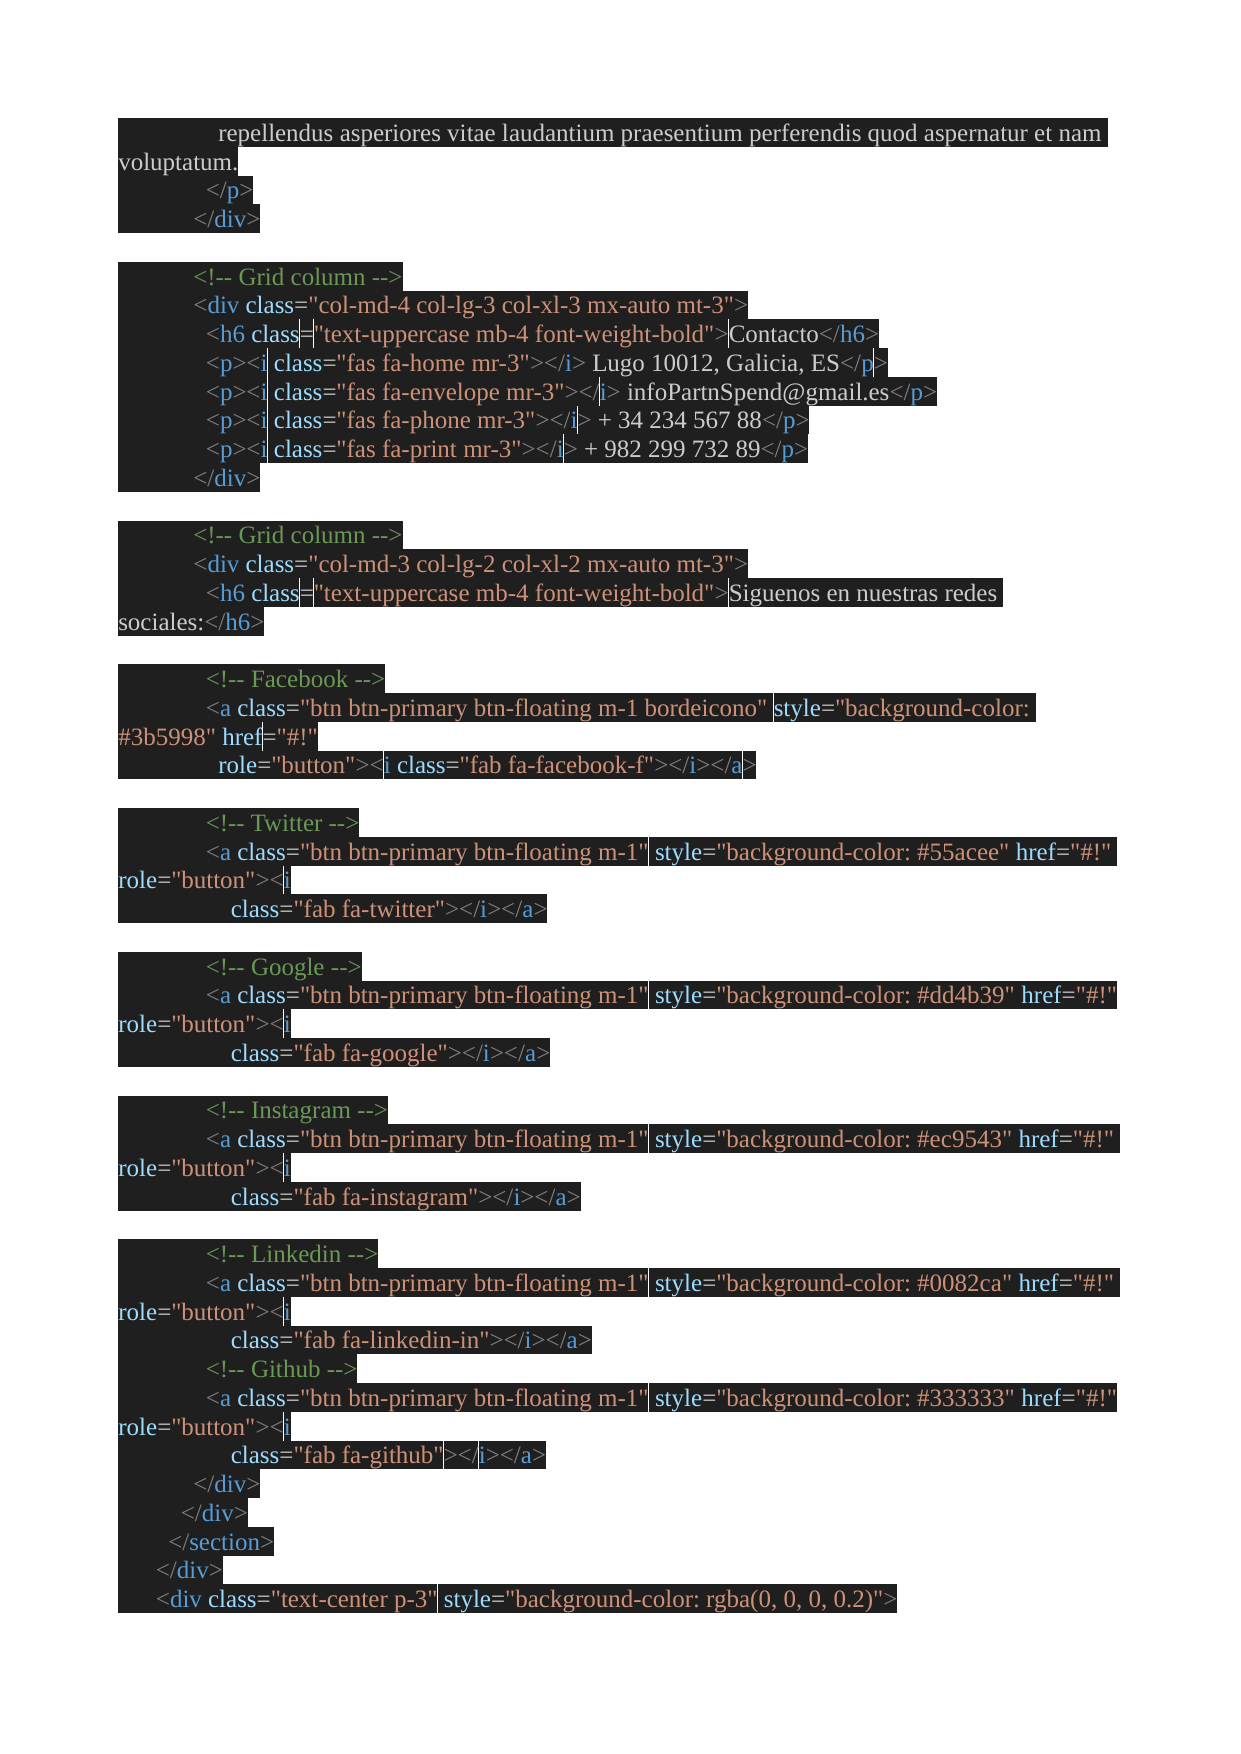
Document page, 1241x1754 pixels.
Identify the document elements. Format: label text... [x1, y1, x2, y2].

text <a class="btn btn-primary btn-floating m-1" style="background-color: #333333" href="#!" role="button"><i [118, 1383, 1122, 1441]
text </div> [118, 204, 1122, 233]
text <!-- Twitter --> [118, 808, 1122, 837]
text <!-- Linkedin --> [118, 1239, 1122, 1268]
text class="fab fa-google"></i></a> [118, 1038, 1122, 1067]
text </div> [118, 1556, 1122, 1584]
text <p><i class="fas fa-print mr-3"></i> + 982 299 732 89</p> [118, 434, 1122, 463]
text <h6 class="text-uppercase mb-4 font-weight-bold">Contacto</h6> [118, 319, 1122, 348]
text <!-- Instagram --> [118, 1096, 1122, 1124]
text </div> [118, 1498, 1122, 1527]
text <p><i class="fas fa-envelope mr-3"></i> infoPartnSpend@gmail.es</p> [118, 377, 1122, 406]
text <!-- Github --> [118, 1354, 1122, 1383]
text <!-- Facebook --> [118, 664, 1122, 693]
text <p><i class="fas fa-home mr-3"></i> Lugo 10012, Galicia, ES</p> [118, 348, 1122, 377]
text <a class="btn btn-primary btn-floating m-1" style="background-color: #dd4b39" href="#!" role="button"><i [118, 981, 1122, 1038]
text <a class="btn btn-primary btn-floating m-1" style="background-color: #55acee" href="#!" role="button"><i [118, 837, 1122, 894]
text <a class="btn btn-primary btn-floating m-1" style="background-color: #ec9543" href="#!" role="button"><i [118, 1124, 1122, 1182]
text </div> [118, 463, 1122, 492]
text class="fab fa-linkedin-in"></i></a> [118, 1326, 1122, 1354]
text <div class="col-md-4 col-lg-3 col-xl-3 mx-auto mt-3"> [118, 291, 1122, 319]
text class="fab fa-instagram"></i></a> [118, 1182, 1122, 1211]
text class="fab fa-github"></i></a> [118, 1441, 1122, 1469]
text <a class="btn btn-primary btn-floating m-1" style="background-color: #0082ca" href="#!" role="button"><i [118, 1268, 1122, 1326]
text <a class="btn btn-primary btn-floating m-1 bordeicono" style="background-color: #3b5998" href="#!" [118, 693, 1122, 751]
text </div> [118, 1469, 1122, 1498]
text repellendus asperiores vitae laudantium praesentium perferendis quod aspernatur et nam voluptatum. [118, 118, 1122, 176]
text <div class="text-center p-3" style="background-color: rgba(0, 0, 0, 0.2)"> [118, 1584, 1122, 1613]
text <!-- Grid column --> [118, 262, 1122, 291]
text class="fab fa-twitter"></i></a> [118, 894, 1122, 923]
text <!-- Grid column --> [118, 521, 1122, 549]
text <!-- Google --> [118, 952, 1122, 981]
text <p><i class="fas fa-phone mr-3"></i> + 34 234 567 88</p> [118, 406, 1122, 434]
text <h6 class="text-uppercase mb-4 font-weight-bold">Siguenos en nuestras redes sociales:</h6> [118, 578, 1122, 636]
text </p> [118, 176, 1122, 204]
text </section> [118, 1527, 1122, 1556]
text role="button"><i class="fab fa-facebook-f"></i></a> [118, 751, 1122, 779]
text <div class="col-md-3 col-lg-2 col-xl-2 mx-auto mt-3"> [118, 549, 1122, 578]
